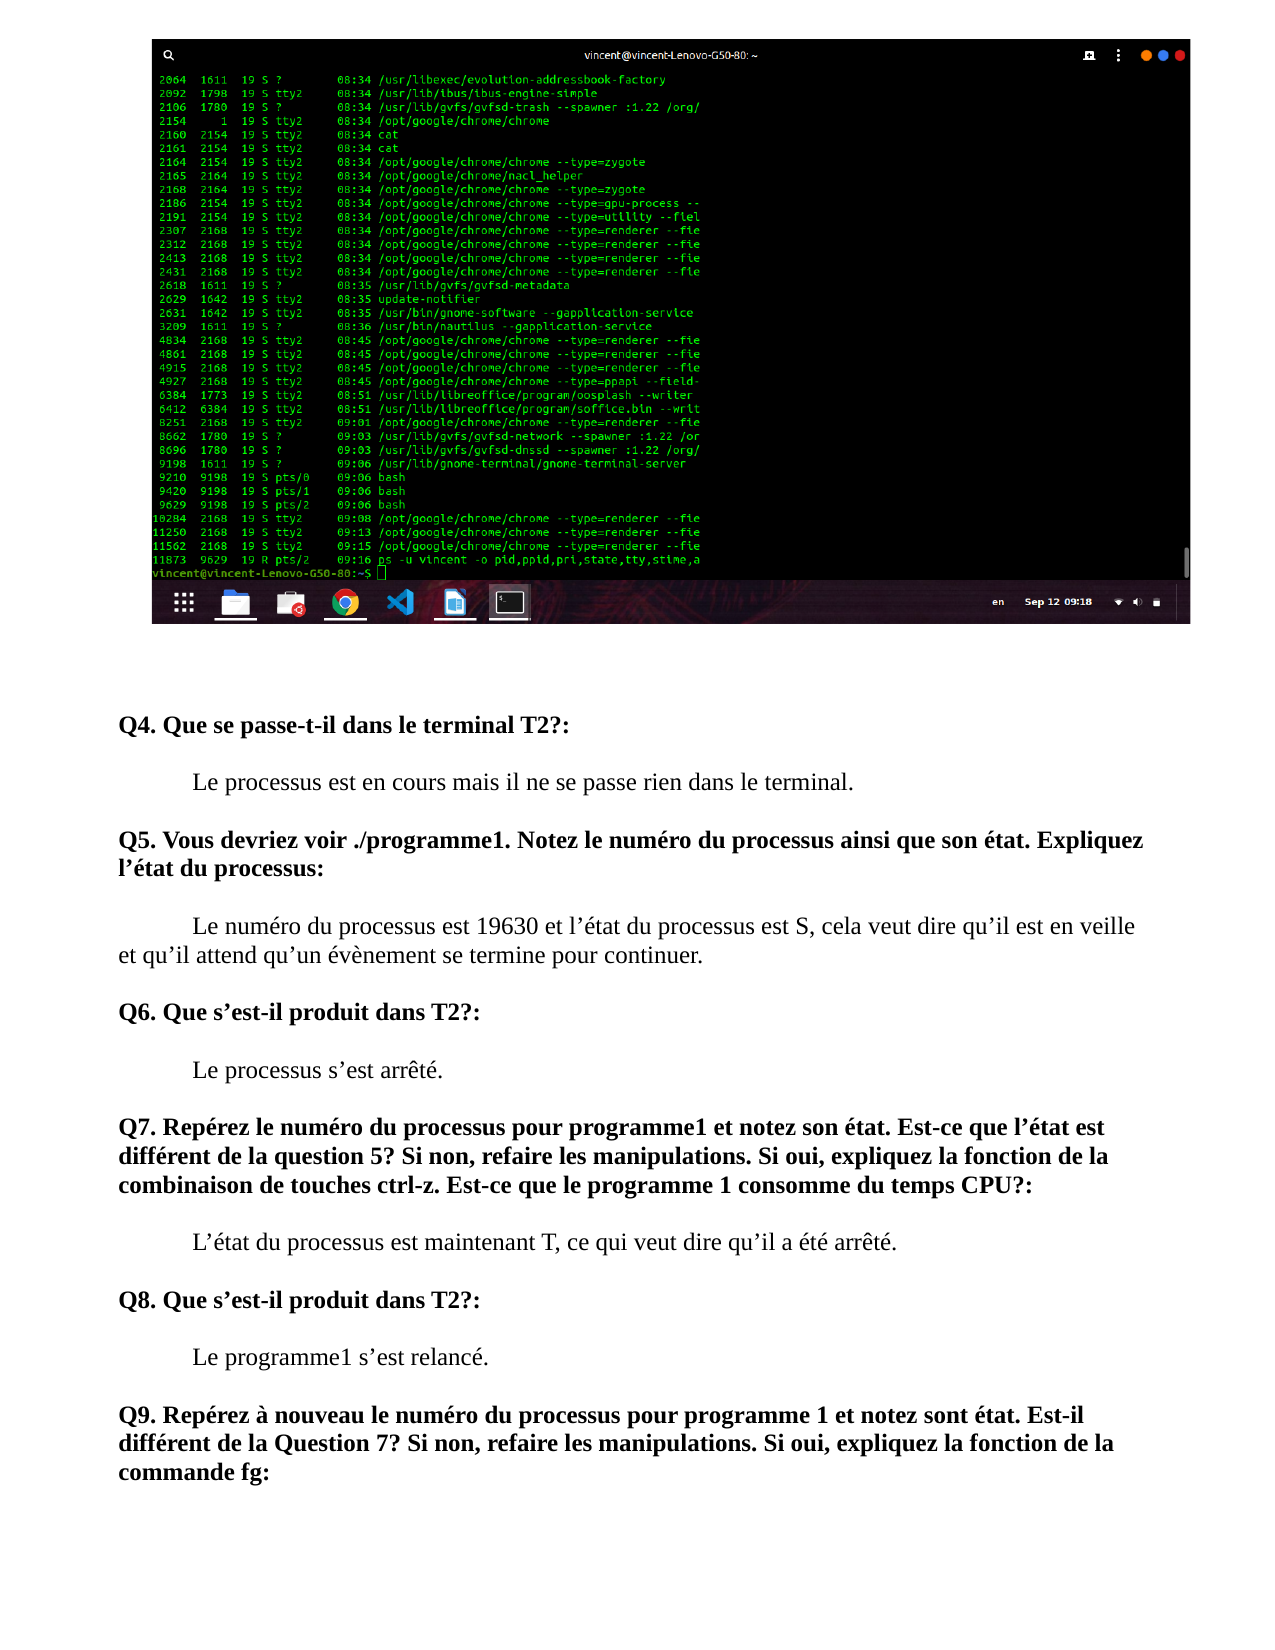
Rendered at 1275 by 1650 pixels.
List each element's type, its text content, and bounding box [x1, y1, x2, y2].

text Le numéro du processus est 19630 et l’état du processus est S, cela veut dire qu’il est en veille et qu’il attend qu’un évènement se termine pour continuer. [118, 911, 1157, 968]
text Q5. Vous devriez voir ./programme1. Notez le numéro du processus ainsi que son état. Expliquez l’état du processus: [118, 825, 1157, 882]
text Le programme1 s’est relancé. [118, 1342, 1157, 1371]
text Q9. Repérez à nouveau le numéro du processus pour programme 1 et notez sont état. Est-il différent de la Question 7? Si non, refaire les manipulations. Si oui, expliquez la fonction de la commande fg: [118, 1400, 1157, 1486]
text Q8. Que s’est-il produit dans T2?: [118, 1285, 1157, 1313]
text Q4. Que se passe-t-il dans le terminal T2?: [118, 710, 1157, 738]
text Le processus s’est arrêté. [118, 1055, 1157, 1083]
picture [151, 39, 1191, 624]
text Q6. Que s’est-il produit dans T2?: [118, 997, 1157, 1026]
text Le processus est en cours mais il ne se passe rien dans le terminal. [118, 767, 1157, 796]
text Q7. Repérez le numéro du processus pour programme1 et notez son état. Est-ce que l’état est différent de la question 5? Si non, refaire les manipulations. Si oui, expliquez la fonction de la combinaison de touches ctrl-z. Est-ce que le programme 1 consomme du temps CPU?: [118, 1112, 1157, 1198]
text L’état du processus est maintenant T, ce qui veut dire qu’il a été arrêté. [118, 1227, 1157, 1256]
